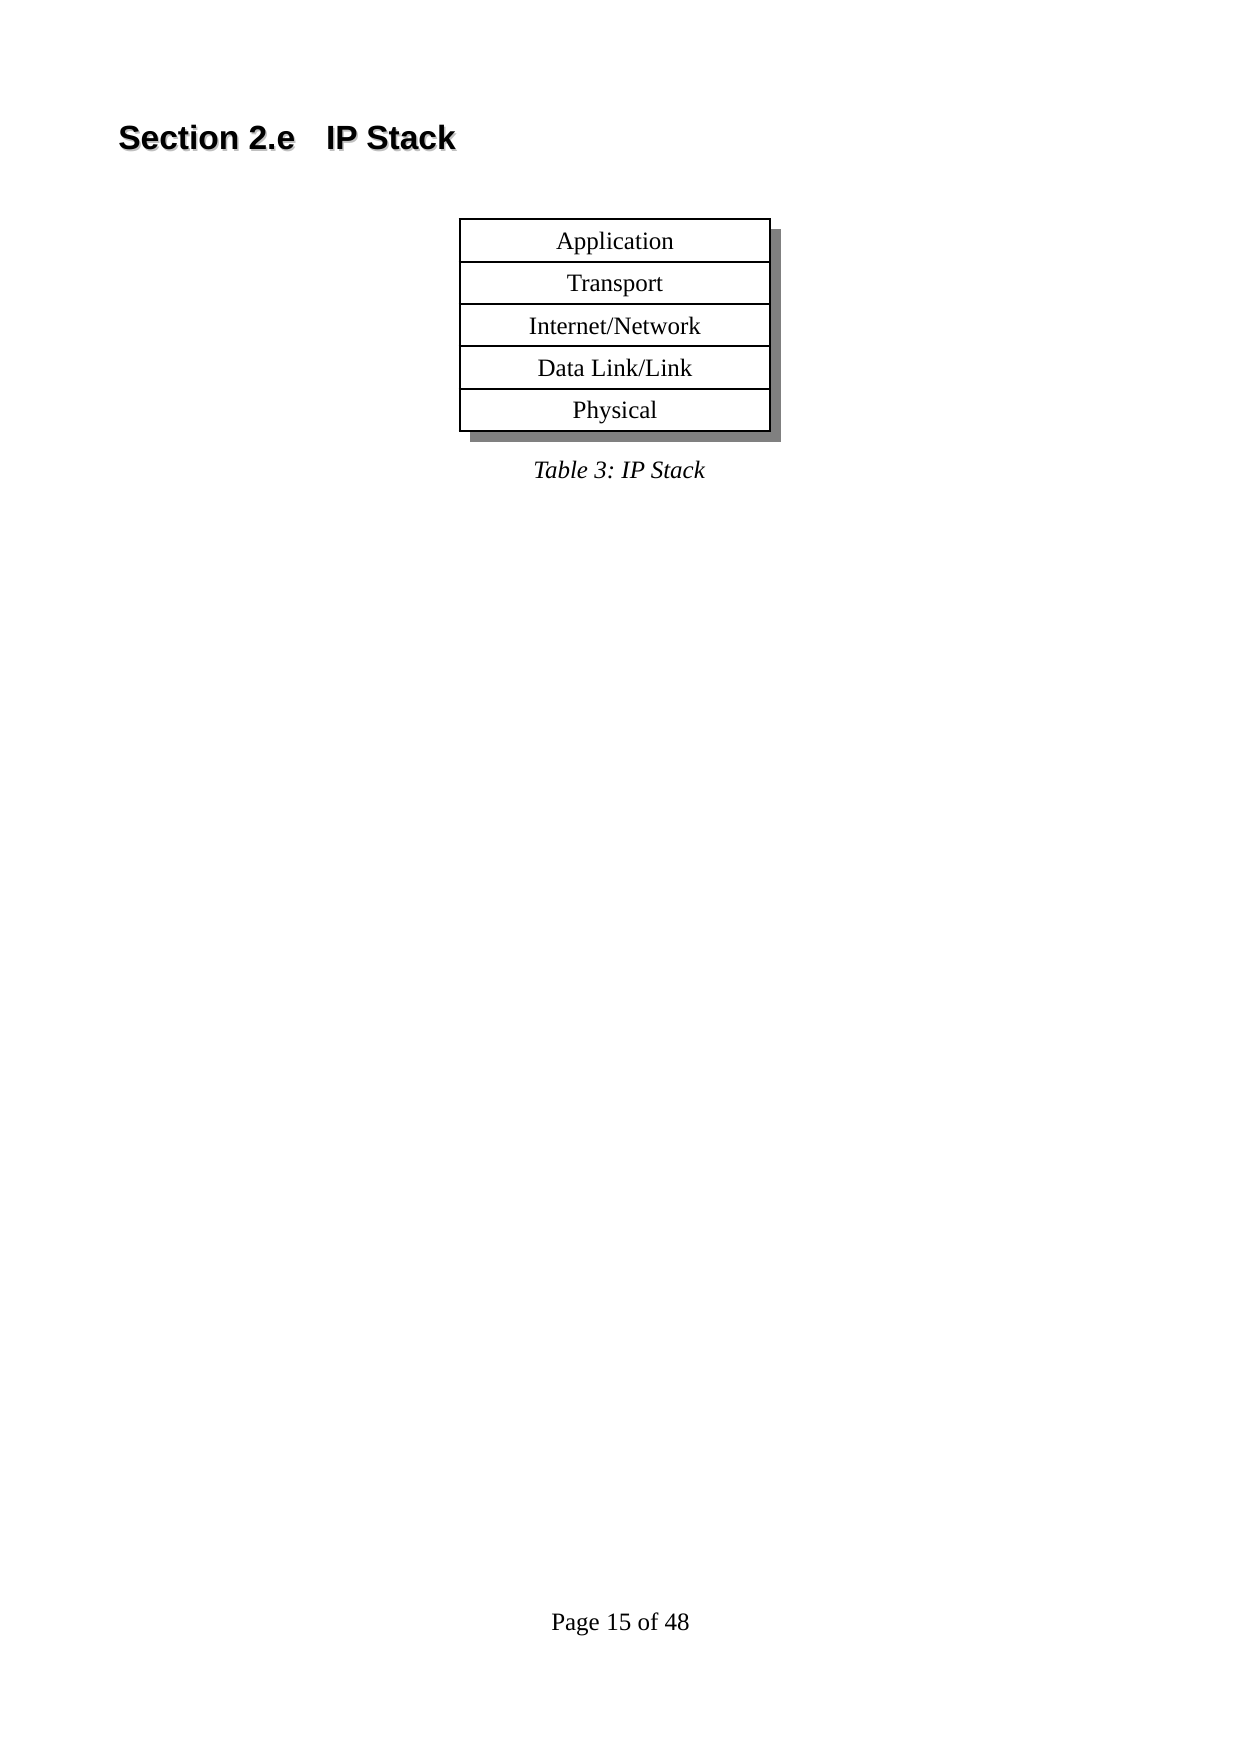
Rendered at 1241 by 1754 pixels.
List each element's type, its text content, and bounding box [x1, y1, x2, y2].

table_cell Data Link/Link [461, 347, 769, 387]
subtitle IP Stack [118, 118, 1122, 157]
table_cell Internet/Network [461, 305, 769, 345]
table_cell Physical [461, 390, 769, 430]
table_header Application [461, 220, 769, 261]
table_cell Transport [461, 263, 769, 303]
text Table 3: IP Stack [118, 455, 1122, 484]
